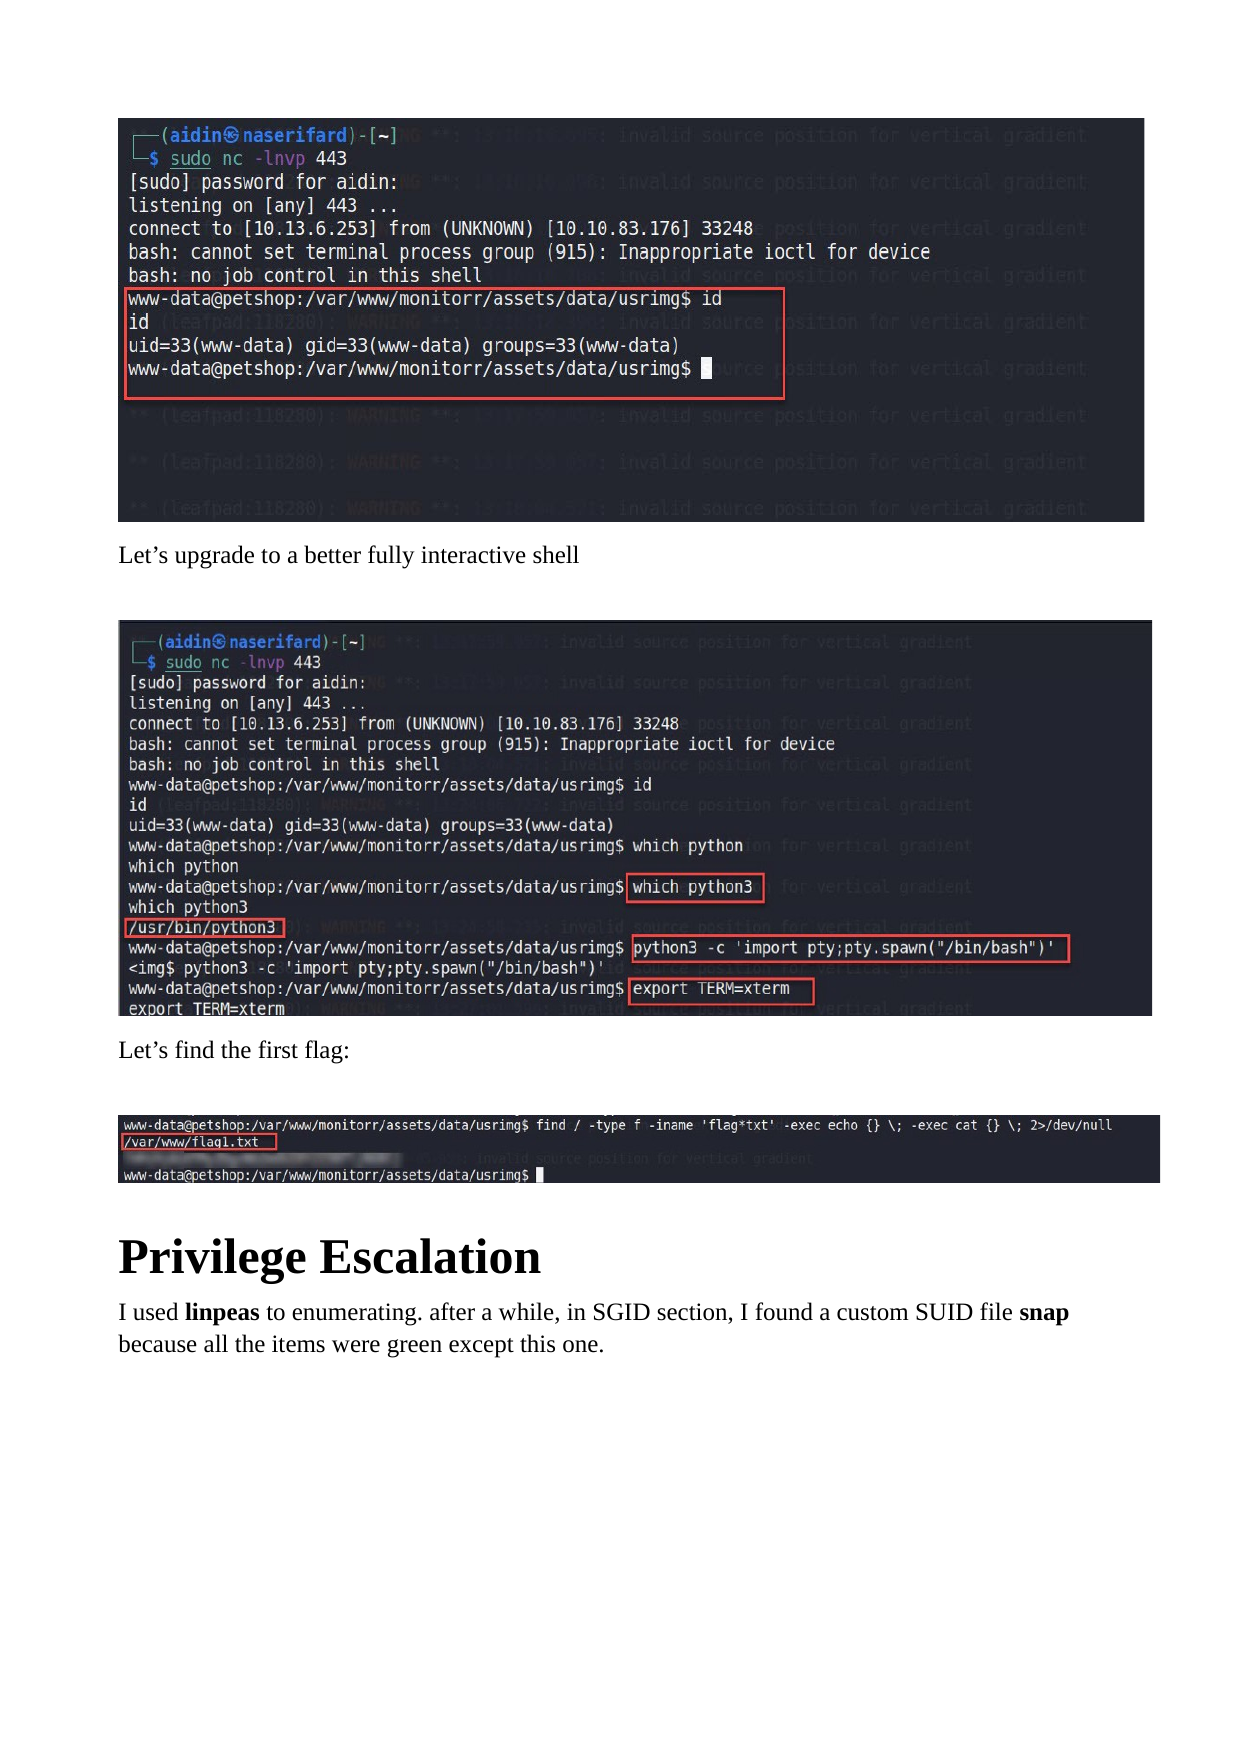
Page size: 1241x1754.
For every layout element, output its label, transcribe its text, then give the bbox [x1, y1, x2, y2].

picture [118, 1115, 1161, 1183]
picture [118, 620, 1153, 1016]
text Let’s find the first flag: [118, 1035, 1122, 1064]
text Let’s upgrade to a better fully interactive shell [118, 540, 1122, 569]
picture [118, 118, 1145, 522]
subtitle Privilege Escalation [118, 1227, 1122, 1284]
text I used linpeas to enumerating. after a while, in SGID section, I found a custom SUID file snap because all the items were green except this one. [118, 1297, 1122, 1358]
